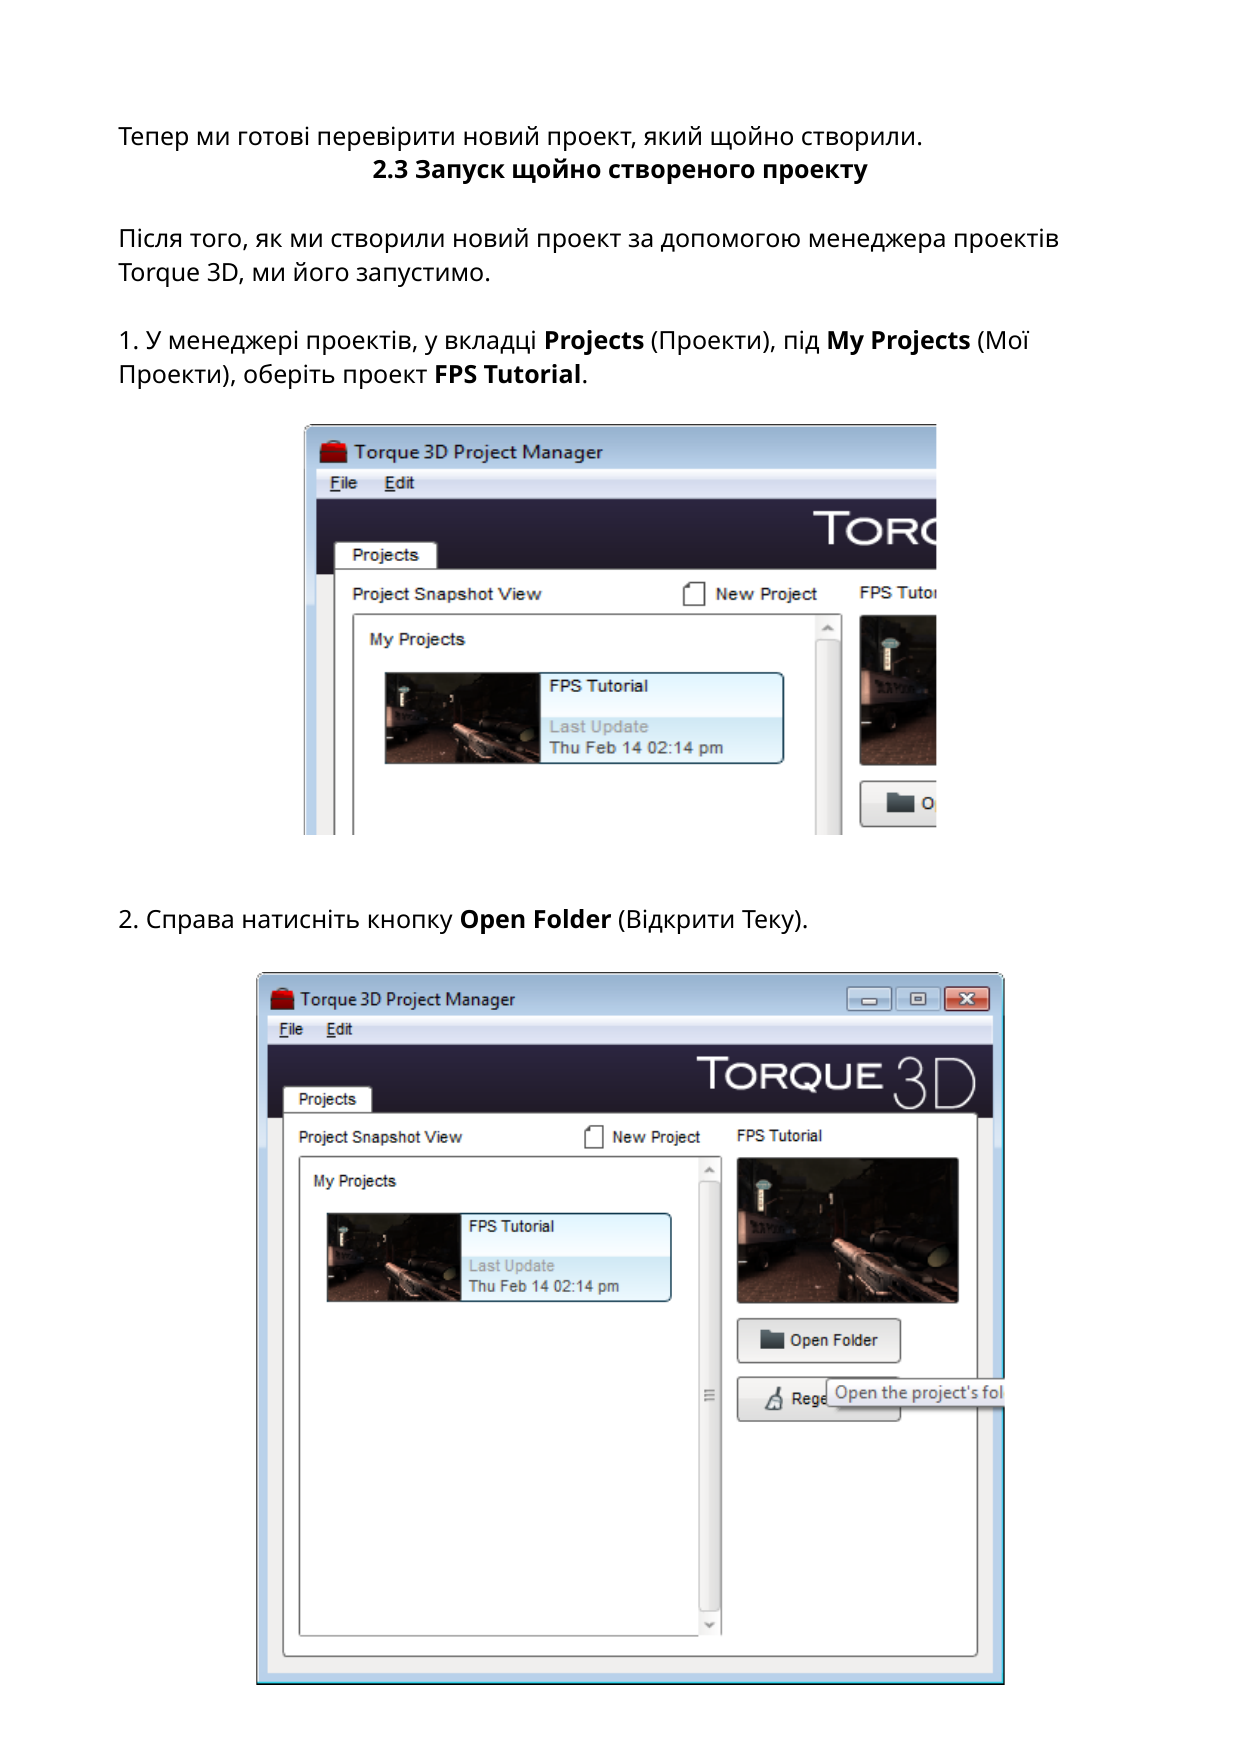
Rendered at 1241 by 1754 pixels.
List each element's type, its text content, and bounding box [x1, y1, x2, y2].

text 2.3 Запуск щойно створеного проекту [118, 152, 1122, 186]
text Після того, як ми створили новий проект за допомогою менеджера проектів Torque 3D, ми його запустимо. [118, 220, 1122, 288]
text 2. Справа натисніть кнопку Open Folder (Відкрити Теку). [118, 902, 1122, 936]
text 1. У менеджері проектів, у вкладці Projects (Проекти), під My Projects (Мої Проекти), оберіть проект FPS Tutorial. [118, 322, 1122, 391]
picture [256, 972, 1005, 1685]
picture [303, 424, 937, 835]
text Тепер ми готові перевірити новий проект, який щойно створили. [118, 118, 1122, 152]
